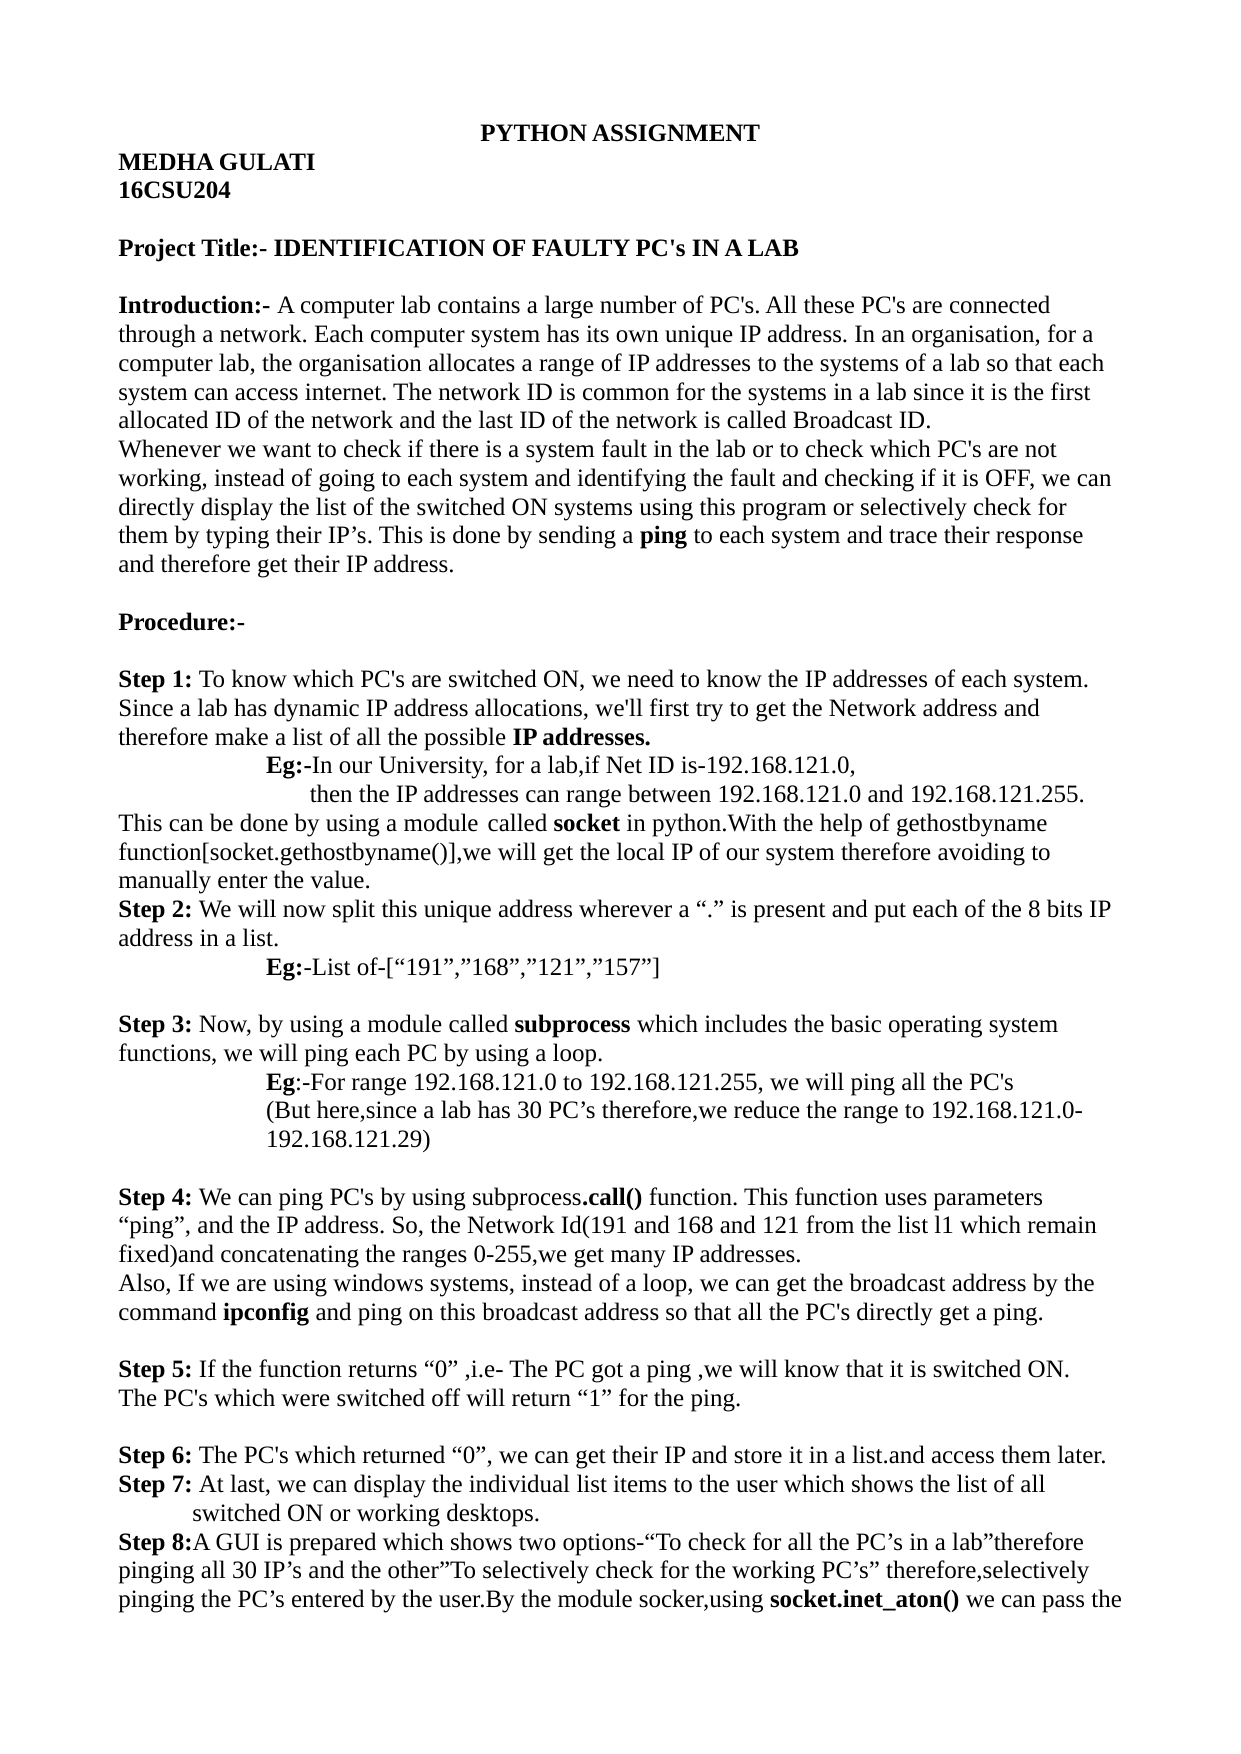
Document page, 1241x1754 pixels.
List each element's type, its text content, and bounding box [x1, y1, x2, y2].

text The PC's which were switched off will return “1” for the ping. [118, 1383, 1122, 1412]
text Step 3: Now, by using a module called subprocess which includes the basic operating system functions, we will ping each PC by using a loop. [118, 1009, 1122, 1067]
text Also, If we are using windows systems, instead of a loop, we can get the broadcast address by the command ipconfig and ping on this broadcast address so that all the PC's directly get a ping. [118, 1268, 1122, 1326]
text Step 2: We will now split this unique address wherever a “.” is present and put each of the 8 bits IP address in a list. [118, 894, 1122, 952]
text Eg:-For range 192.168.121.0 to 192.168.121.255, we will ping all the PC's [118, 1067, 1122, 1096]
text MEDHA GULATI [118, 147, 1122, 176]
text Eg:-In our University, for a lab,if Net ID is-192.168.121.0, [118, 751, 1122, 779]
text Step 6: The PC's which returned “0”, we can get their IP and store it in a list.and access them later. [118, 1441, 1122, 1469]
text 16CSU204 [118, 176, 1122, 204]
text Step 8:A GUI is prepared which shows two options-“To check for all the PC’s in a lab”therefore pinging all 30 IP’s and the other”To selectively check for the working PC’s” therefore,selectively pinging the PC’s entered by the user.By the module socker,using socket.inet_aton() we can pass the [118, 1527, 1122, 1613]
text Step 7: At last, we can display the individual list items to the user which shows the list of all switched ON or working desktops. [118, 1469, 1122, 1527]
text then the IP addresses can range between 192.168.121.0 and 192.168.121.255. [118, 779, 1122, 808]
text Since a lab has dynamic IP address allocations, we'll first try to get the Network address and therefore make a list of all the possible IP addresses. [118, 693, 1122, 751]
text Step 4: We can ping PC's by using subprocess.call() function. This function uses parameters “ping”, and the IP address. So, the Network Id(191 and 168 and 121 from the list l1 which remain fixed)and concatenating the ranges 0-255,we get many IP addresses. [118, 1182, 1122, 1268]
text Project Title:- IDENTIFICATION OF FAULTY PC's IN A LAB [118, 233, 1122, 262]
text This can be done by using a module called socket in python.With the help of gethostbyname function[socket.gethostbyname()],we will get the local IP of our system therefore avoiding to manually enter the value. [118, 808, 1122, 894]
text Eg:-List of-[“191”,”168”,”121”,”157”] [118, 952, 1122, 981]
text Step 5: If the function returns “0” ,i.e- The PC got a ping ,we will know that it is switched ON. [118, 1354, 1122, 1383]
text PYTHON ASSIGNMENT [118, 118, 1122, 147]
text Introduction:- A computer lab contains a large number of PC's. All these PC's are connected through a network. Each computer system has its own unique IP address. In an organisation, for a computer lab, the organisation allocates a range of IP addresses to the systems of a lab so that each system can access internet. The network ID is common for the systems in a lab since it is the first allocated ID of the network and the last ID of the network is called Broadcast ID. [118, 291, 1122, 434]
text Whenever we want to check if there is a system fault in the lab or to check which PC's are not working, instead of going to each system and identifying the fault and checking if it is OFF, we can directly display the list of the switched ON systems using this program or selectively check for them by typing their IP’s. This is done by sending a ping to each system and trace their response and therefore get their IP address. [118, 434, 1122, 578]
text Step 1: To know which PC's are switched ON, we need to know the IP addresses of each system. [118, 664, 1122, 693]
text Procedure:- [118, 607, 1122, 636]
text (But here,since a lab has 30 PC’s therefore,we reduce the range to 192.168.121.0-192.168.121.29) [266, 1096, 1122, 1153]
